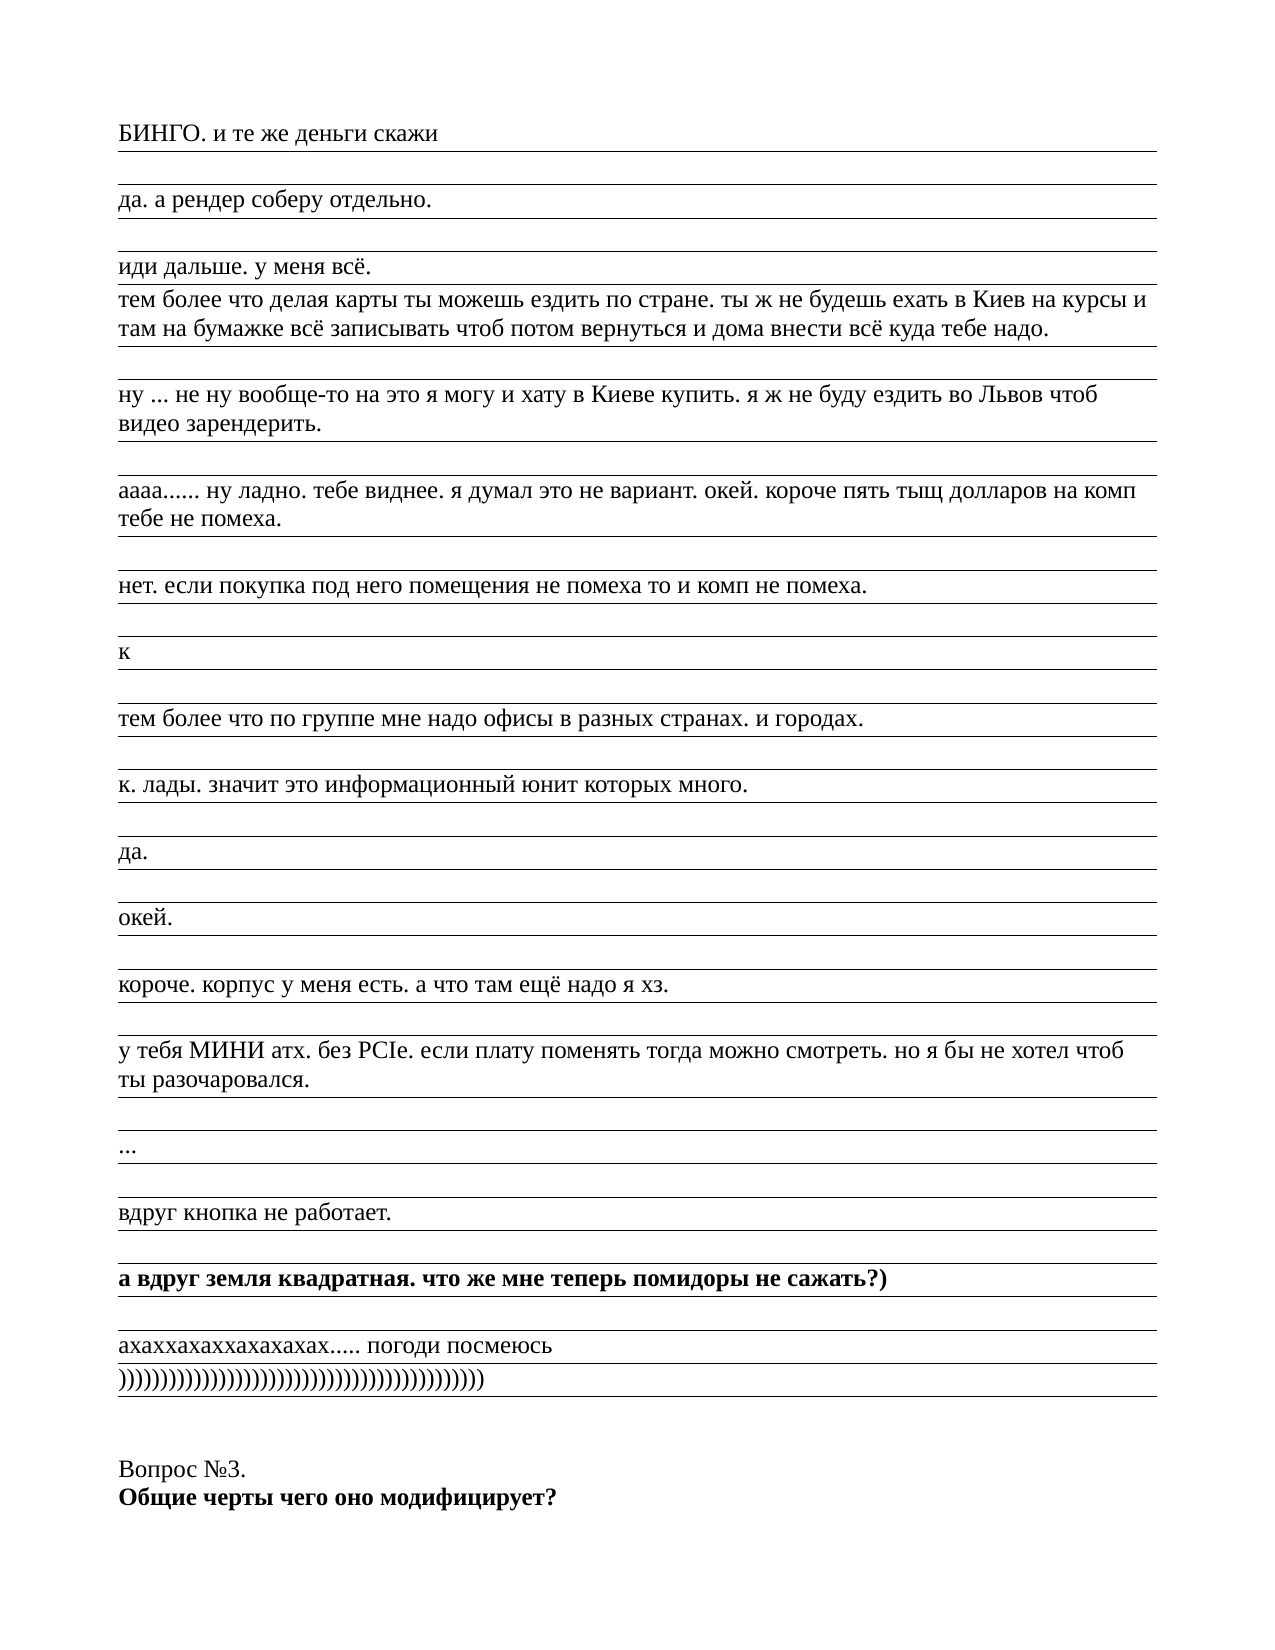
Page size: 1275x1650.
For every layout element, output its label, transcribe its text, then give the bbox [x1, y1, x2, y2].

text к. лады. значит это информационный юнит которых много. [118, 770, 1157, 802]
text короче. корпус у меня есть. а что там ещё надо я хз. [118, 970, 1157, 1002]
text ахаххахаххахахахах..... погоди посмеюсь [118, 1331, 1157, 1363]
text иди дальше. у меня всё. [118, 252, 1157, 284]
text окей. [118, 903, 1157, 935]
text БИНГО. и те же деньги скажи [118, 118, 1157, 151]
text к [118, 637, 1157, 669]
text ну ... не ну вообще-то на это я могу и хату в Киеве купить. я ж не буду ездить во Львов чтоб видео зарендерить. [118, 380, 1157, 441]
text Общие черты чего оно модифицирует? [118, 1482, 1157, 1511]
text да. [118, 837, 1157, 869]
text да. а рендер соберу отдельно. [118, 185, 1157, 218]
text вдруг кнопка не работает. [118, 1198, 1157, 1230]
text )))))))))))))))))))))))))))))))))))))))))))) [118, 1364, 1157, 1396]
text а вдруг земля квадратная. что же мне теперь помидоры не сажать?) [118, 1264, 1157, 1296]
text у тебя МИНИ атх. без PCIe. если плату поменять тогда можно смотреть. но я бы не хотел чтоб ты разочаровался. [118, 1036, 1157, 1097]
text тем более что по группе мне надо офисы в разных странах. и городах. [118, 704, 1157, 736]
text нет. если покупка под него помещения не помеха то и комп не помеха. [118, 571, 1157, 603]
text аааа...... ну ладно. тебе виднее. я думал это не вариант. окей. короче пять тыщ долларов на комп тебе не помеха. [118, 476, 1157, 536]
text тем более что делая карты ты можешь ездить по стране. ты ж не будешь ехать в Киев на курсы и там на бумажке всё записывать чтоб потом вернуться и дома внести всё куда тебе надо. [118, 285, 1157, 346]
text ... [118, 1131, 1157, 1163]
text Вопрос №3. [118, 1454, 1157, 1482]
